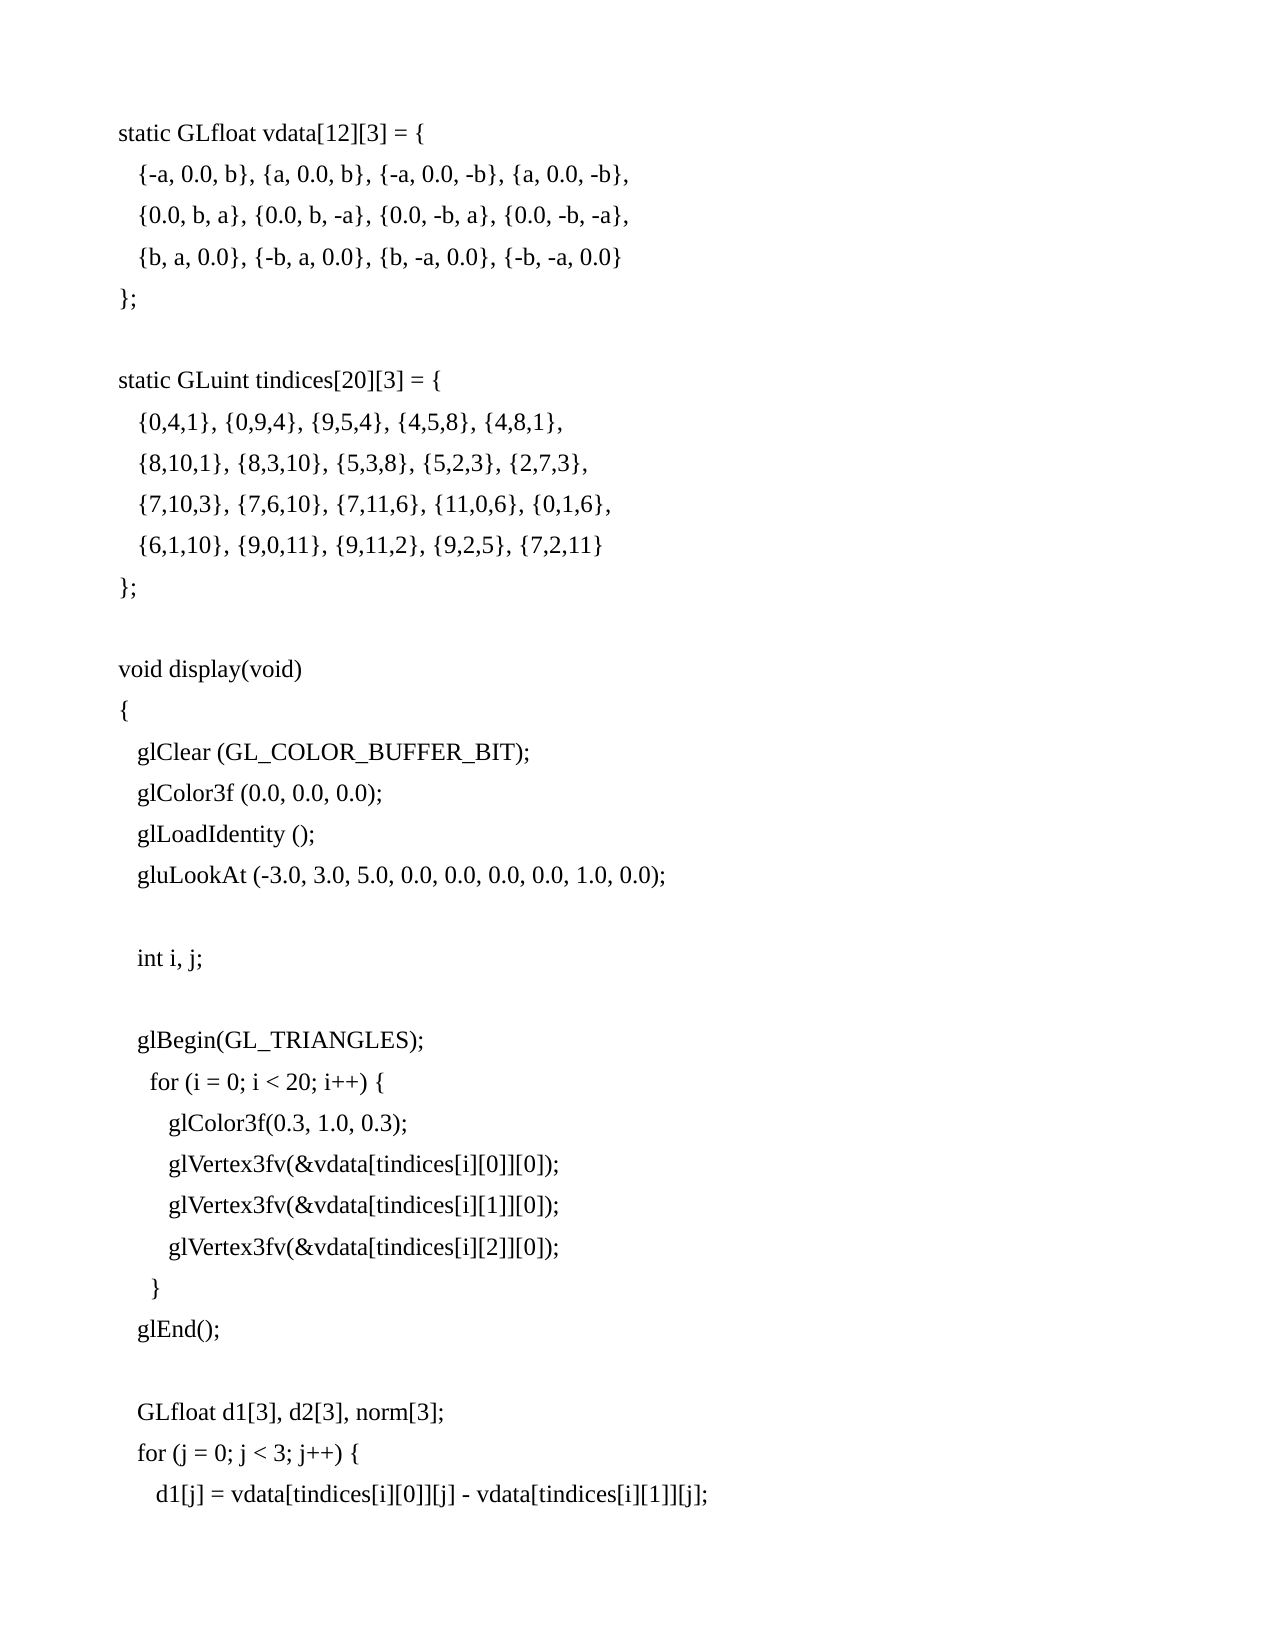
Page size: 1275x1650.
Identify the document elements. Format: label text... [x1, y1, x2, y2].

text static GLfloat vdata[12][3] = { [118, 118, 1157, 147]
text {0,4,1}, {0,9,4}, {9,5,4}, {4,5,8}, {4,8,1}, [118, 407, 1157, 436]
text int i, j; [118, 943, 1157, 972]
text { [118, 696, 1157, 724]
text {0.0, b, a}, {0.0, b, -a}, {0.0, -b, a}, {0.0, -b, -a}, [118, 201, 1157, 229]
text glColor3f(0.3, 1.0, 0.3); [118, 1108, 1157, 1137]
text GLfloat d1[3], d2[3], norm[3]; [118, 1397, 1157, 1426]
text glVertex3fv(&vdata[tindices[i][1]][0]); [118, 1191, 1157, 1219]
text {-a, 0.0, b}, {a, 0.0, b}, {-a, 0.0, -b}, {a, 0.0, -b}, [118, 159, 1157, 188]
text {8,10,1}, {8,3,10}, {5,3,8}, {5,2,3}, {2,7,3}, [118, 448, 1157, 477]
text glColor3f (0.0, 0.0, 0.0); [118, 778, 1157, 807]
text {6,1,10}, {9,0,11}, {9,11,2}, {9,2,5}, {7,2,11} [118, 531, 1157, 559]
text }; [118, 283, 1157, 312]
text for (j = 0; j < 3; j++) { [118, 1438, 1157, 1467]
text glBegin(GL_TRIANGLES); [118, 1026, 1157, 1054]
text gluLookAt (-3.0, 3.0, 5.0, 0.0, 0.0, 0.0, 0.0, 1.0, 0.0); [118, 861, 1157, 889]
text glEnd(); [118, 1314, 1157, 1343]
text glClear (GL_COLOR_BUFFER_BIT); [118, 737, 1157, 766]
text }; [118, 572, 1157, 601]
text glVertex3fv(&vdata[tindices[i][2]][0]); [118, 1232, 1157, 1261]
text {b, a, 0.0}, {-b, a, 0.0}, {b, -a, 0.0}, {-b, -a, 0.0} [118, 242, 1157, 271]
text for (i = 0; i < 20; i++) { [118, 1067, 1157, 1096]
text d1[j] = vdata[tindices[i][0]][j] - vdata[tindices[i][1]][j]; [118, 1479, 1157, 1508]
text void display(void) [118, 654, 1157, 683]
text } [118, 1273, 1157, 1302]
text {7,10,3}, {7,6,10}, {7,11,6}, {11,0,6}, {0,1,6}, [118, 489, 1157, 518]
text static GLuint tindices[20][3] = { [118, 366, 1157, 394]
text glLoadIdentity (); [118, 819, 1157, 848]
text glVertex3fv(&vdata[tindices[i][0]][0]); [118, 1149, 1157, 1178]
